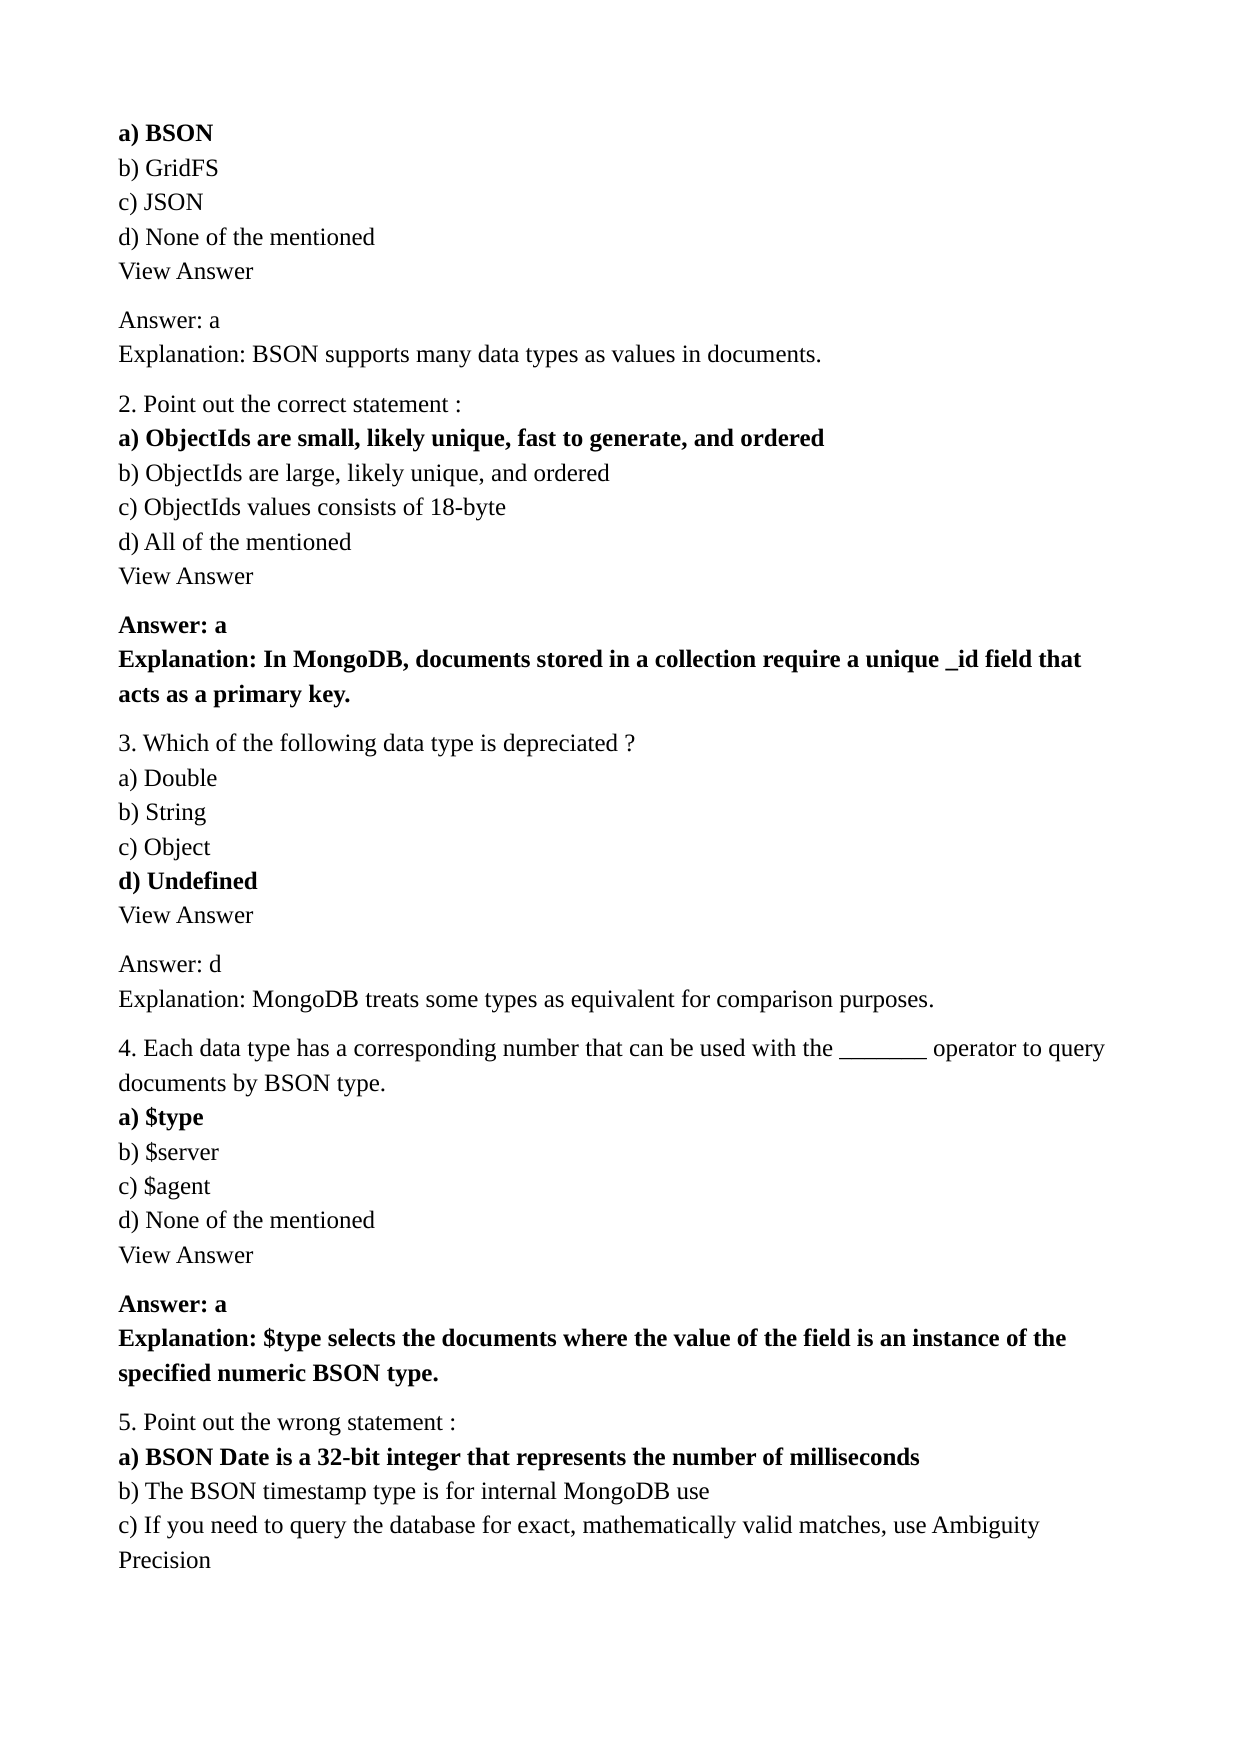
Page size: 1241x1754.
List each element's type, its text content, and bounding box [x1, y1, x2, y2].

text Answer: a Explanation: In MongoDB, documents stored in a collection require a unique _id field that acts as a primary key. [118, 610, 1122, 708]
text 3. Which of the following data type is depreciated ? a) Double b) String c) Object d) Undefined View Answer [118, 728, 1122, 929]
text Answer: a Explanation: $type selects the documents where the value of the field is an instance of the specified numeric BSON type. [118, 1289, 1122, 1387]
text 4. Each data type has a corresponding number that can be used with the _______ operator to query documents by BSON type. a) $type b) $server c) $agent d) None of the mentioned View Answer [118, 1033, 1122, 1269]
text 2. Point out the correct statement : a) ObjectIds are small, likely unique, fast to generate, and ordered b) ObjectIds are large, likely unique, and ordered c) ObjectIds values consists of 18-byte d) All of the mentioned View Answer [118, 389, 1122, 590]
text a) BSON b) GridFS c) JSON d) None of the mentioned View Answer [118, 118, 1122, 285]
text 5. Point out the wrong statement : a) BSON Date is a 32-bit integer that represents the number of milliseconds b) The BSON timestamp type is for internal MongoDB use c) If you need to query the database for exact, mathematically valid matches, use Ambiguity Precision [118, 1407, 1122, 1574]
text Answer: d Explanation: MongoDB treats some types as equivalent for comparison purposes. [118, 949, 1122, 1013]
text Answer: a Explanation: BSON supports many data types as values in documents. [118, 305, 1122, 368]
